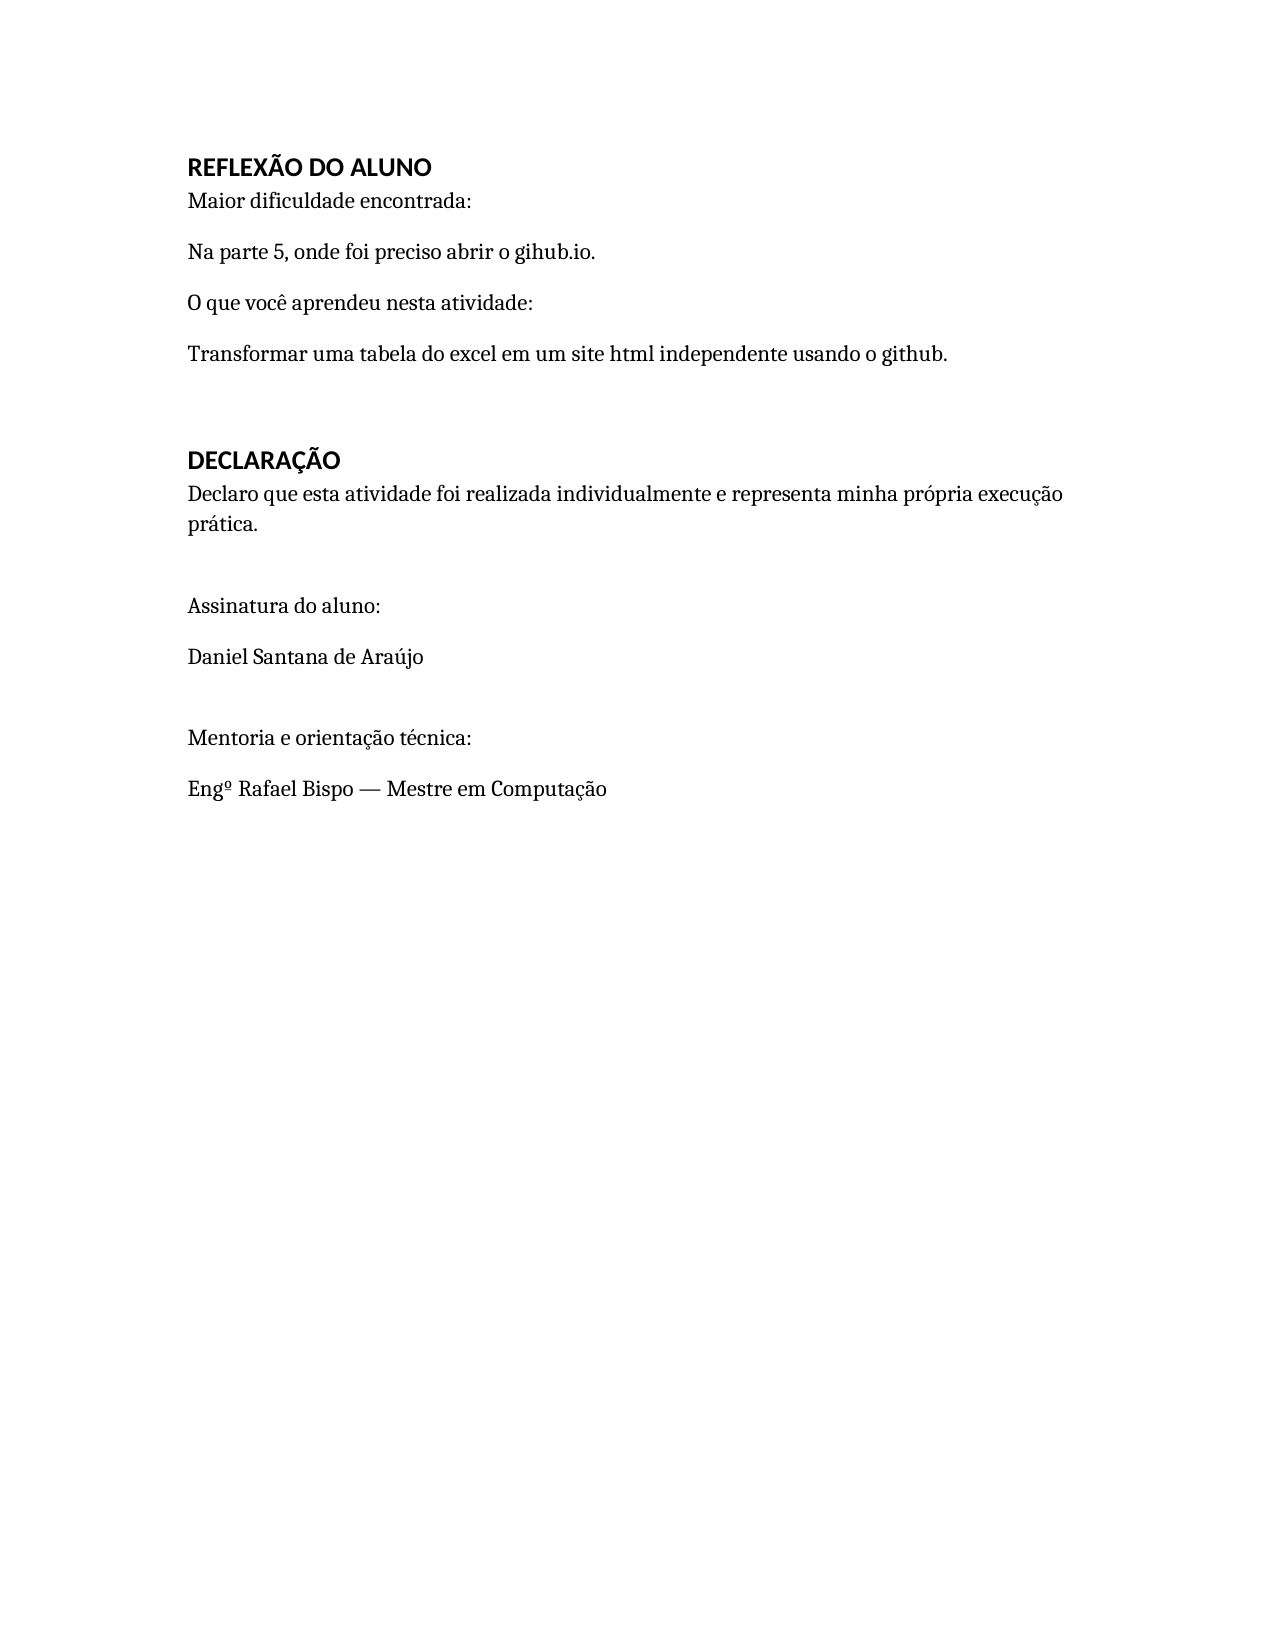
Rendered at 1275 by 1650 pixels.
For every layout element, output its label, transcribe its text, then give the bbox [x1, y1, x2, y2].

text Maior dificuldade encontrada: [187, 188, 1087, 214]
text Transformar uma tabela do excel em um site html independente usando o github. [187, 341, 1087, 367]
text Assinatura do aluno: [187, 592, 1087, 619]
text Engº Rafael Bispo — Mestre em Computação [187, 776, 1087, 802]
text Na parte 5, onde foi preciso abrir o gihub.io. [187, 239, 1087, 265]
text O que você aprendeu nesta atividade: [187, 290, 1087, 316]
text Mentoria e orientação técnica: [187, 725, 1087, 751]
subtitle DECLARAÇÃO [187, 443, 1087, 476]
subtitle REFLEXÃO DO ALUNO [187, 150, 1087, 183]
text Daniel Santana de Araújo [187, 643, 1087, 700]
text Declaro que esta atividade foi realizada individualmente e representa minha própria execução prática. [187, 481, 1087, 568]
